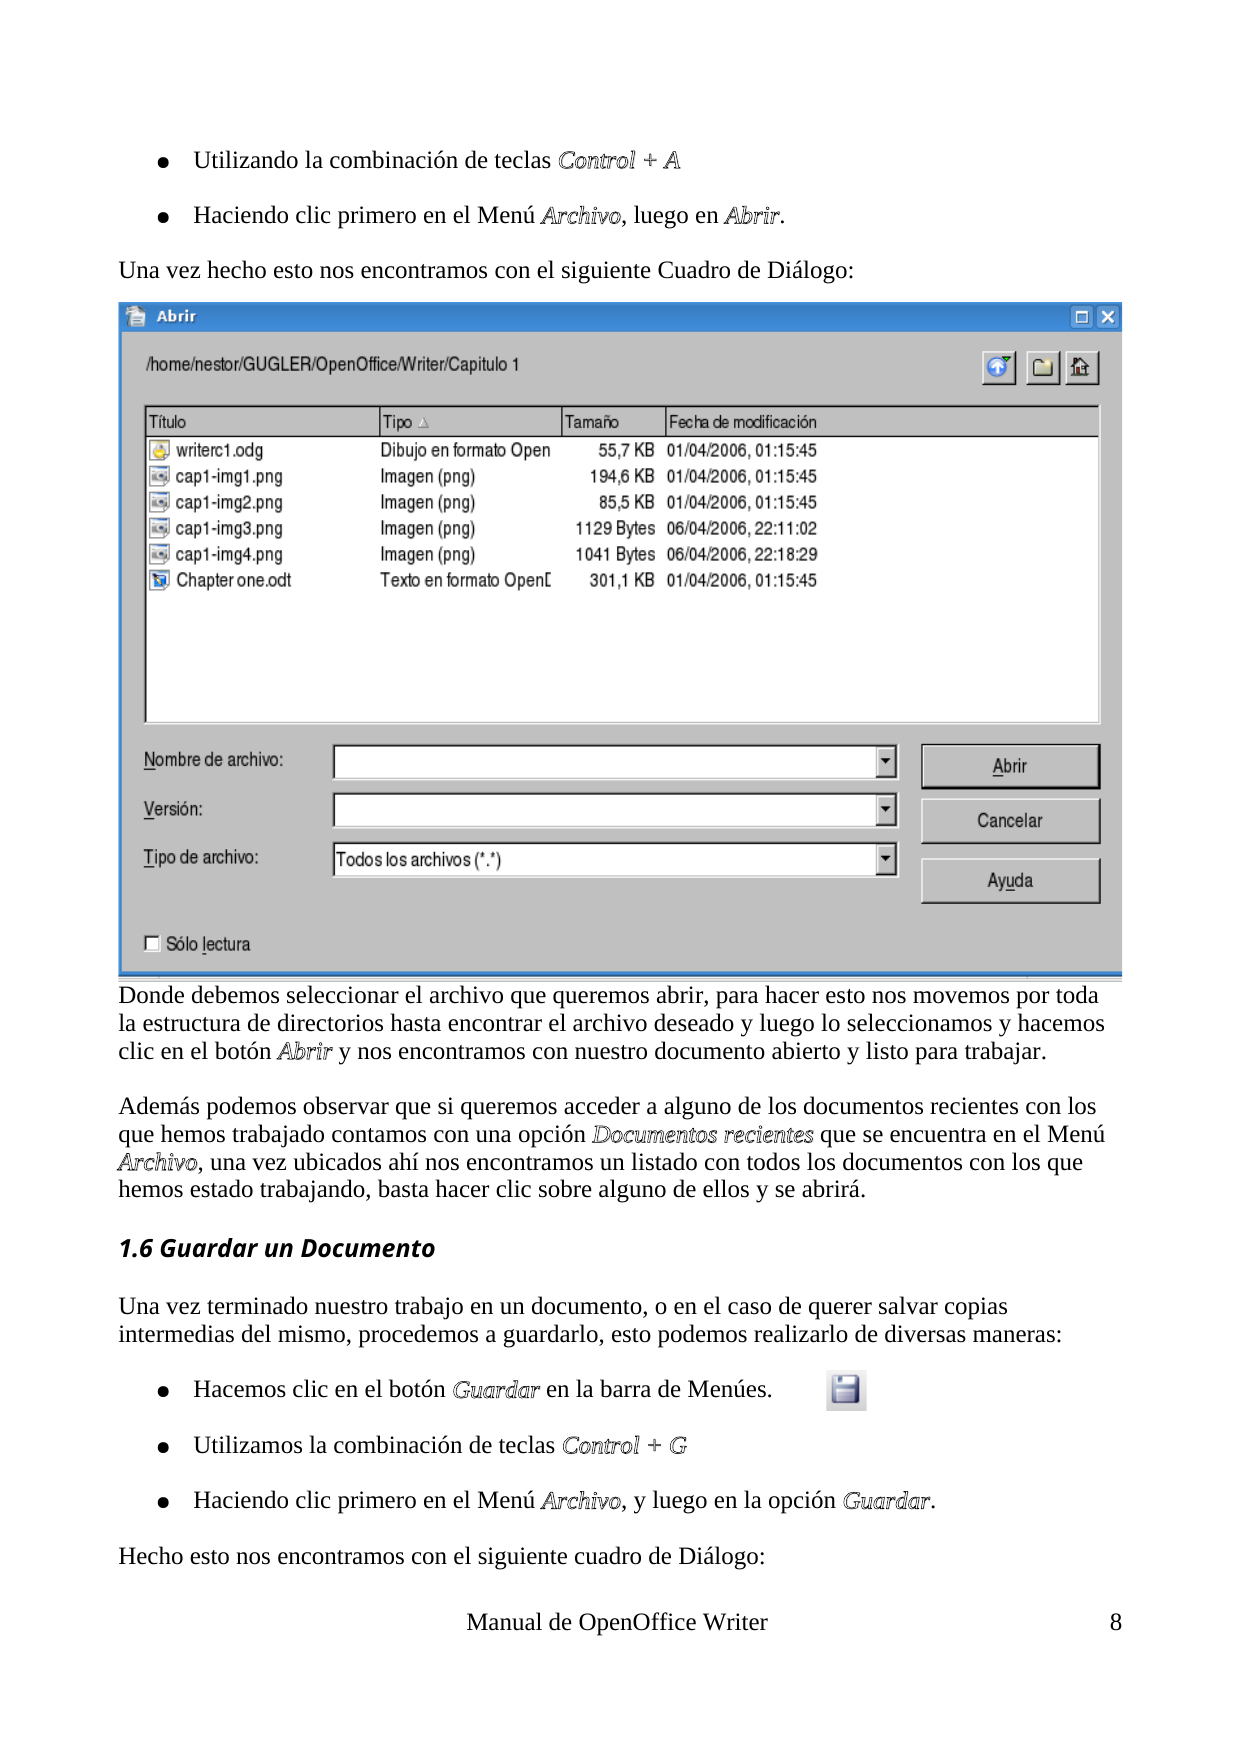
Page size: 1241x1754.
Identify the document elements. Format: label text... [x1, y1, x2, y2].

text Además podemos observar que si queremos acceder a alguno de los documentos recientes con los que hemos trabajado contamos con una opción Documentos recientes que se encuentra en el Menú Archivo, una vez ubicados ahí nos encontramos un listado con todos los documentos con los que hemos estado trabajando, basta hacer clic sobre alguno de ellos y se abrirá. [118, 1092, 1122, 1203]
picture [118, 302, 1123, 982]
list Haciendo clic primero en el Menú Archivo, y luego en la opción Guardar. [156, 1486, 1122, 1514]
picture [826, 1370, 867, 1411]
text Hecho esto nos encontramos con el siguiente cuadro de Diálogo: [118, 1542, 1122, 1569]
text Una vez terminado nuestro trabajo en un documento, o en el caso de querer salvar copias intermedias del mismo, procedemos a guardarlo, esto podemos realizarlo de diversas maneras: [118, 1292, 1122, 1348]
list Haciendo clic primero en el Menú Archivo, luego en Abrir. [156, 201, 1122, 229]
list Hacemos clic en el botón Guardar en la barra de Menúes. [156, 1376, 826, 1403]
list [867, 1376, 1122, 1403]
text [118, 284, 1122, 302]
list Utilizamos la combinación de teclas Control + G [156, 1431, 1122, 1459]
text Una vez hecho esto nos encontramos con el siguiente Cuadro de Diálogo: [118, 257, 1122, 284]
list Utilizando la combinación de teclas Control + A [156, 146, 1122, 173]
text Donde debemos seleccionar el archivo que queremos abrir, para hacer esto nos movemos por toda la estructura de directorios hasta encontrar el archivo deseado y luego lo seleccionamos y hacemos clic en el botón Abrir y nos encontramos con nuestro documento abierto y listo para trabajar. [118, 982, 1122, 1064]
text 1.6 Guardar un Documento [118, 1231, 1122, 1265]
